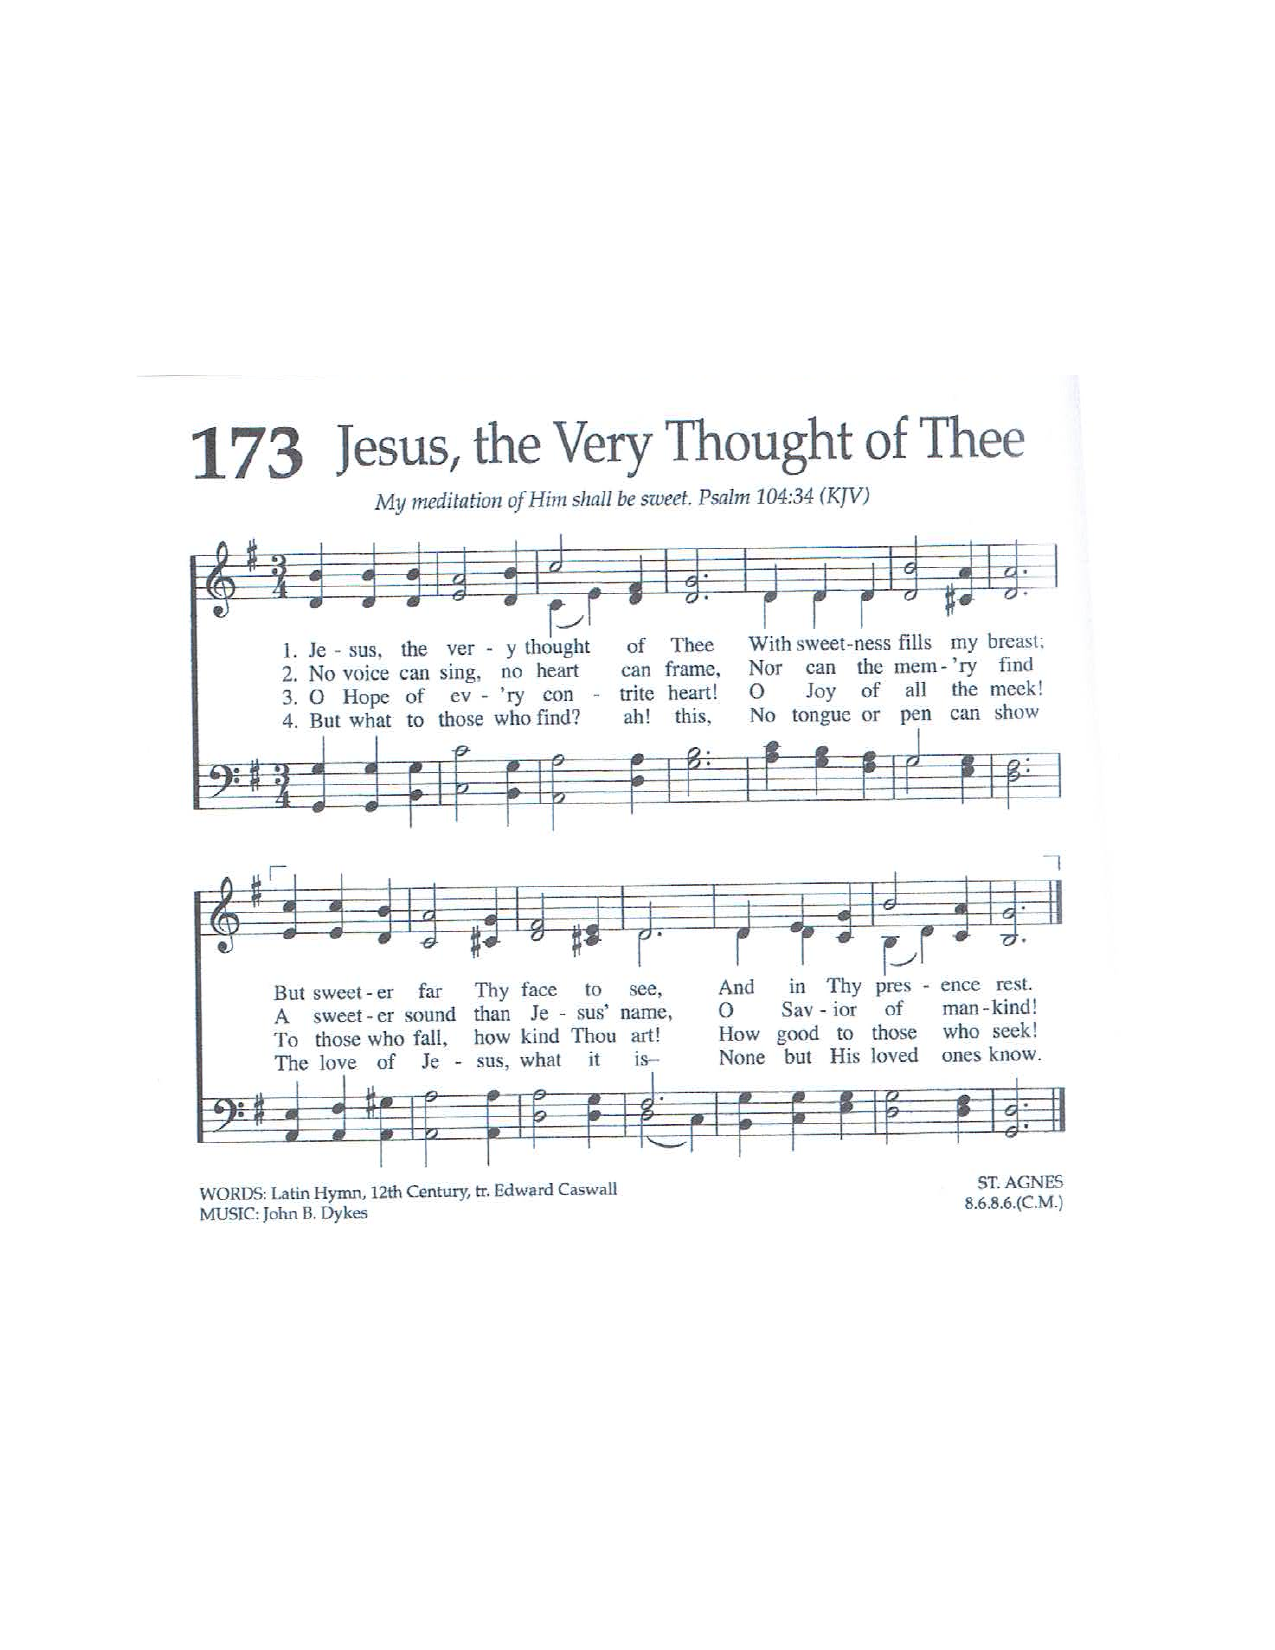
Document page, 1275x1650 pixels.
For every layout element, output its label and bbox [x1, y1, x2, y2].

picture [136, 375, 1129, 1254]
